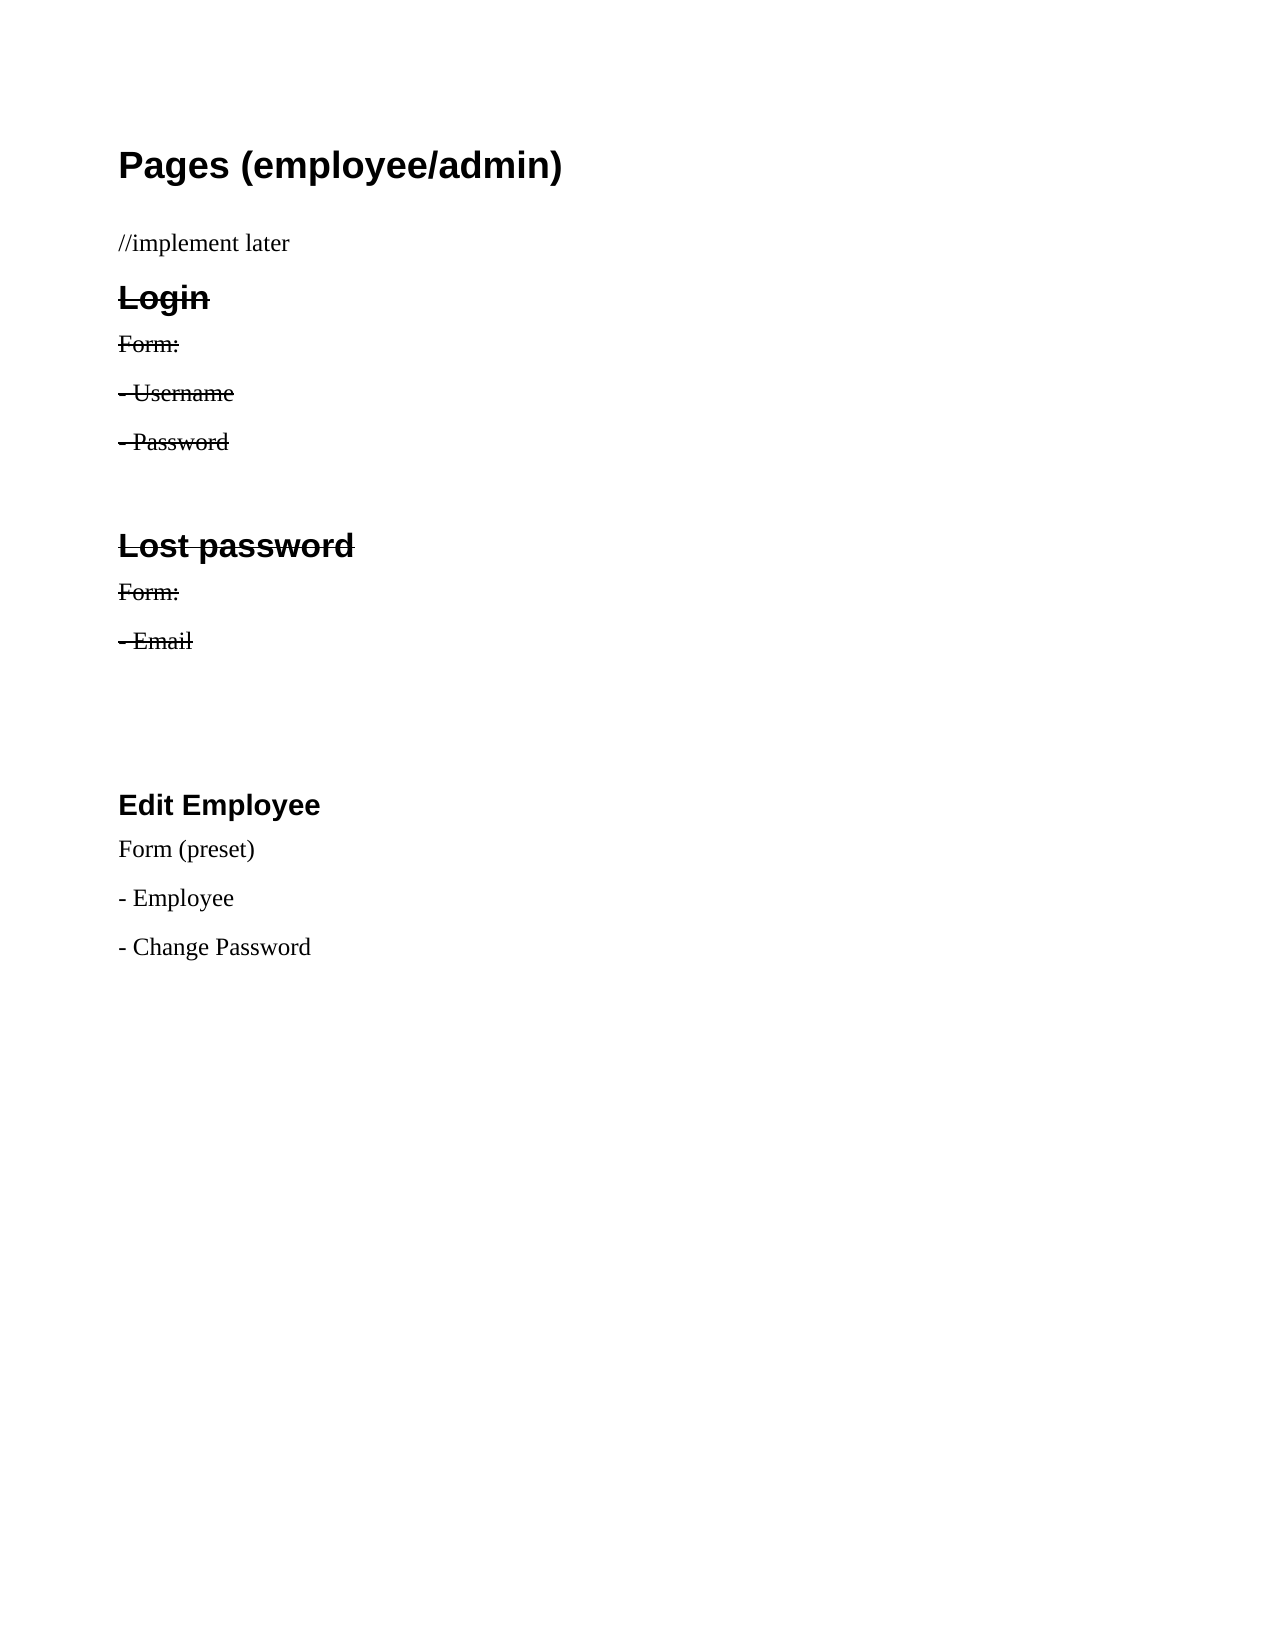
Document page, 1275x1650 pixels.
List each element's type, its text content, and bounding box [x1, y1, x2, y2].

text - Employee [118, 883, 1157, 912]
subtitle Login [118, 278, 1157, 316]
text //implement later [118, 228, 1157, 257]
text Form: [118, 329, 1157, 357]
text Form (preset) [118, 834, 1157, 862]
text Form: [118, 577, 1157, 605]
subtitle Lost password [118, 526, 1157, 564]
text - Username [118, 378, 1157, 407]
text - Password [118, 427, 1157, 456]
text - Email [118, 626, 1157, 654]
subtitle Edit Employee [118, 787, 1157, 821]
subtitle Pages (employee/admin) [118, 143, 1157, 187]
text - Change Password [118, 932, 1157, 961]
